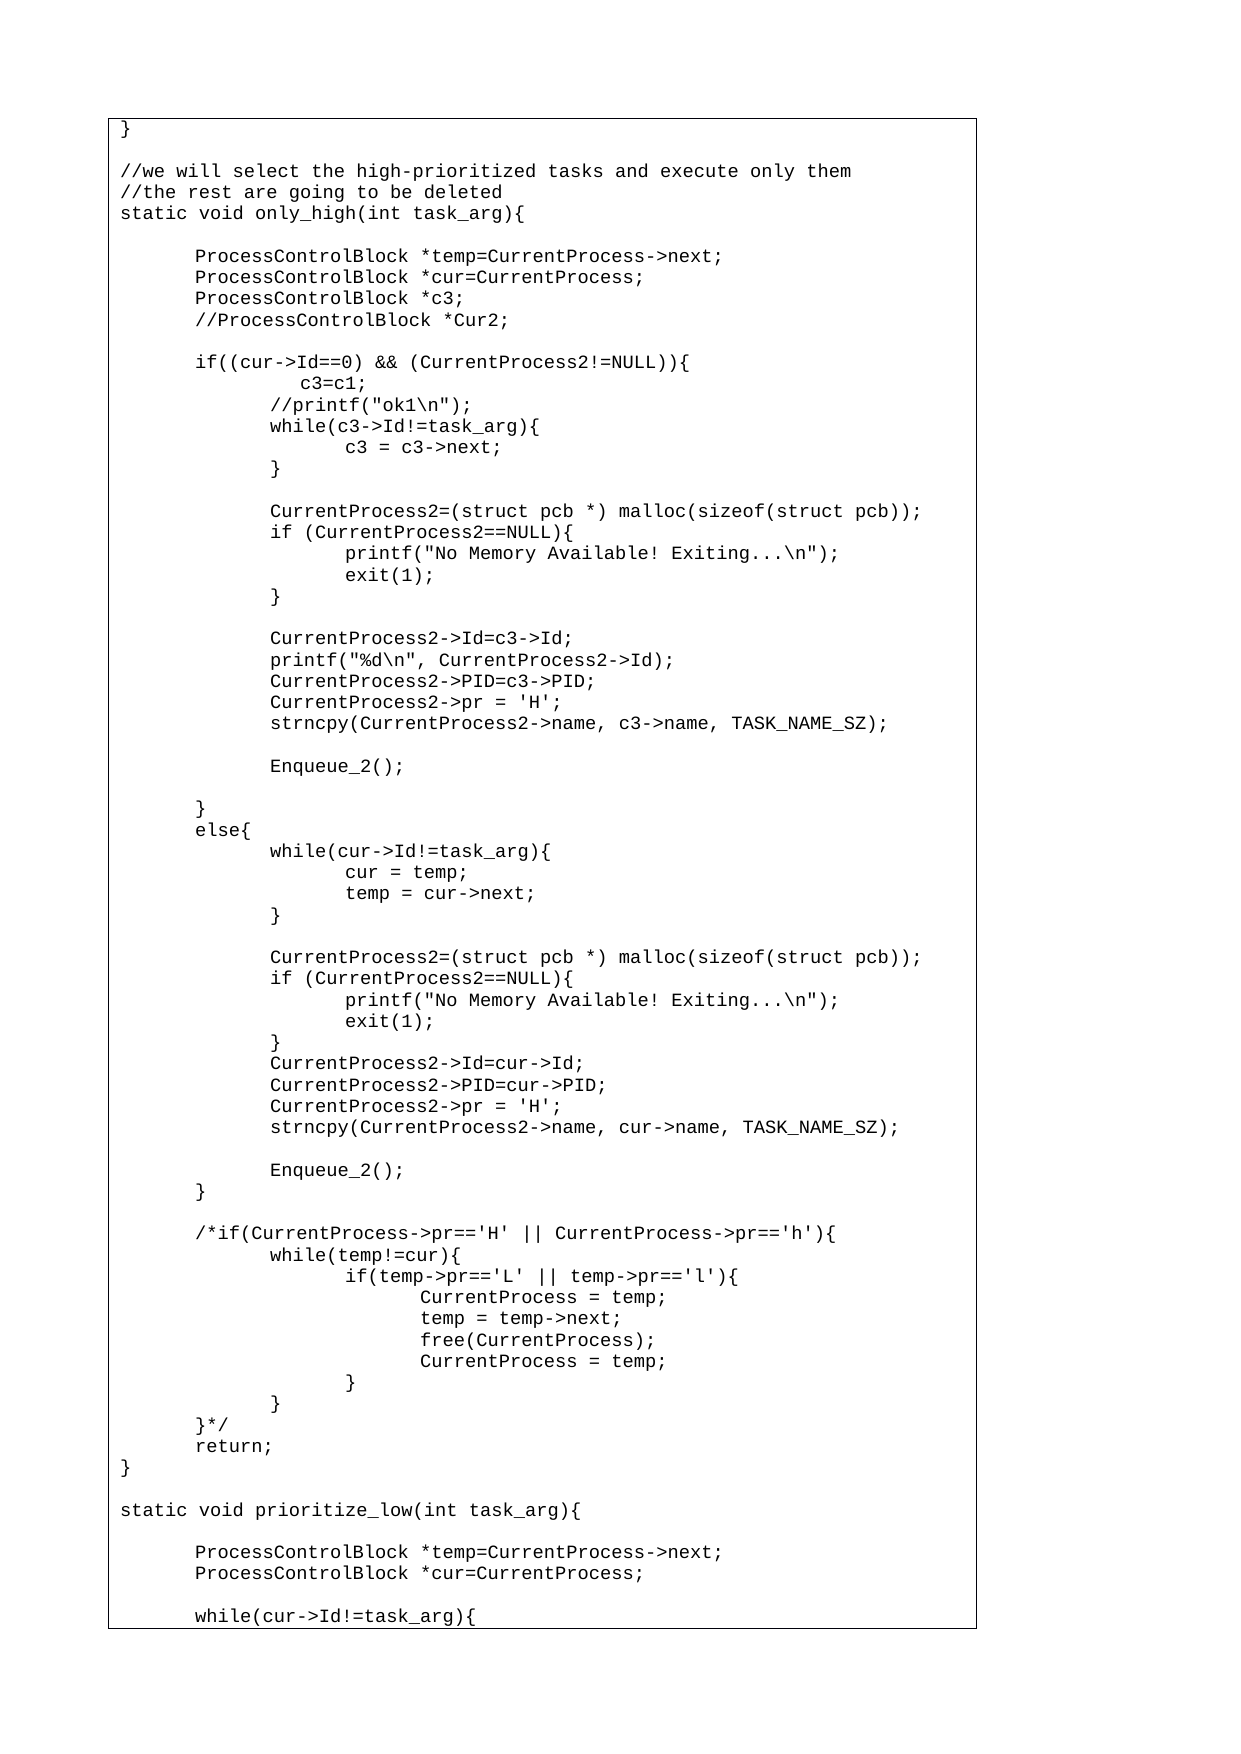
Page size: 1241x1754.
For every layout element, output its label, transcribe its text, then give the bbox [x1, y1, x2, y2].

table_header } //we will select the high-prioritized tasks and execute only them //the rest are going to be deleted static void only_high(int task_arg){ ProcessControlBlock *temp=CurrentProcess->next; ProcessControlBlock *cur=CurrentProcess; ProcessControlBlock *c3; //ProcessControlBlock *Cur2; if((cur->Id==0) && (CurrentProcess2!=NULL)){ c3=c1; //printf("ok1\n"); while(c3->Id!=task_arg){ c3 = c3->next; } CurrentProcess2=(struct pcb *) malloc(sizeof(struct pcb)); if (CurrentProcess2==NULL){ printf("No Memory Available! Exiting...\n"); exit(1); } CurrentProcess2->Id=c3->Id; printf("%d\n", CurrentProcess2->Id); CurrentProcess2->PID=c3->PID; CurrentProcess2->pr = 'H'; strncpy(CurrentProcess2->name, c3->name, TASK_NAME_SZ); Enqueue_2(); } else{ while(cur->Id!=task_arg){ cur = temp; temp = cur->next; } CurrentProcess2=(struct pcb *) malloc(sizeof(struct pcb)); if (CurrentProcess2==NULL){ printf("No Memory Available! Exiting...\n"); exit(1); } CurrentProcess2->Id=cur->Id; CurrentProcess2->PID=cur->PID; CurrentProcess2->pr = 'H'; strncpy(CurrentProcess2->name, cur->name, TASK_NAME_SZ); Enqueue_2(); } /*if(CurrentProcess->pr=='H' || CurrentProcess->pr=='h'){ while(temp!=cur){ if(temp->pr=='L' || temp->pr=='l'){ CurrentProcess = temp; temp = temp->next; free(CurrentProcess); CurrentProcess = temp; } } }*/ return; } static void prioritize_low(int task_arg){ ProcessControlBlock *temp=CurrentProcess->next; ProcessControlBlock *cur=CurrentProcess; while(cur->Id!=task_arg){ [109, 119, 976, 1628]
